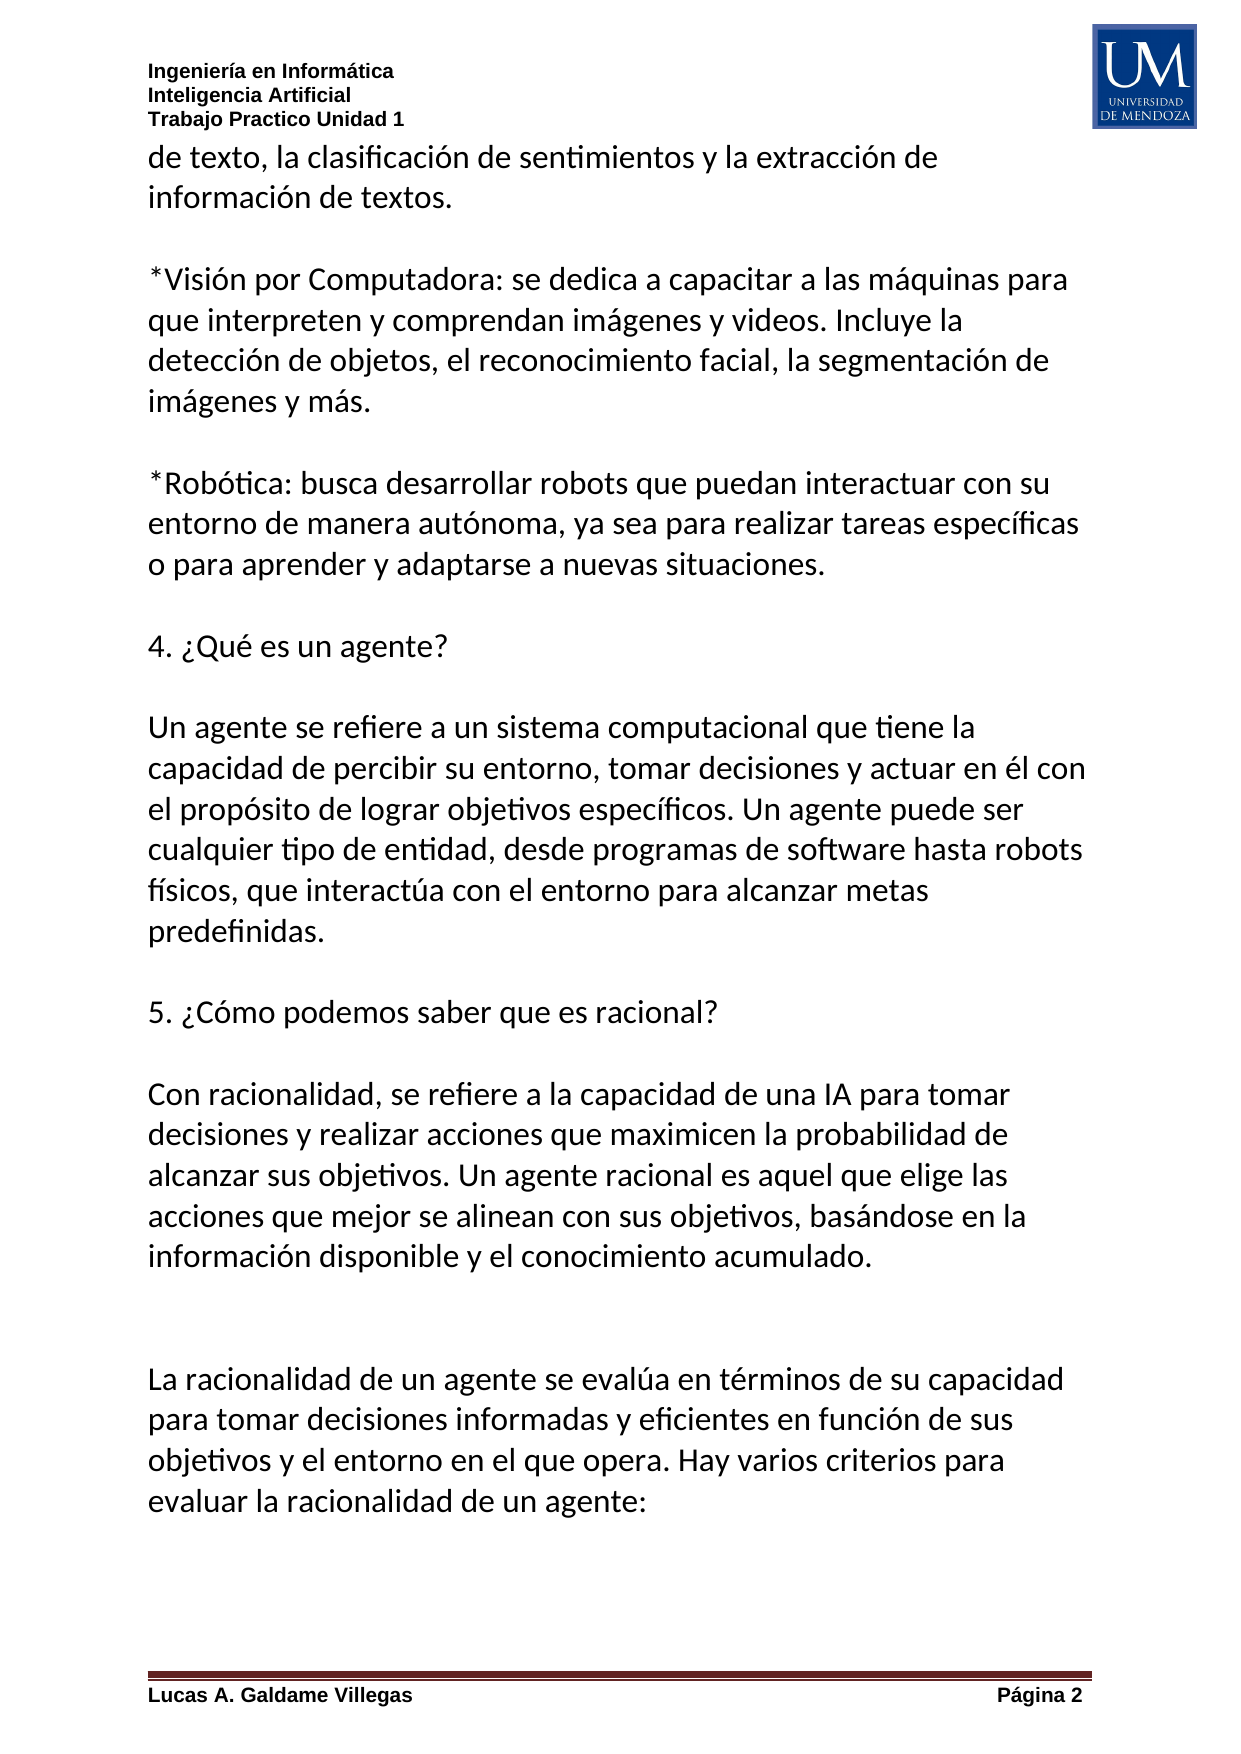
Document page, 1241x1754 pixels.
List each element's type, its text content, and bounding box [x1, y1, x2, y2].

text 5. ¿Cómo podemos saber que es racional? [148, 991, 1092, 1032]
text *Robótica: busca desarrollar robots que puedan interactuar con su entorno de manera autónoma, ya sea para realizar tareas específicas o para aprender y adaptarse a nuevas situaciones. [148, 462, 1092, 584]
text de texto, la clasificación de sentimientos y la extracción de información de textos. [148, 136, 1092, 217]
text La racionalidad de un agente se evalúa en términos de su capacidad para tomar decisiones informadas y eficientes en función de sus objetivos y el entorno en el que opera. Hay varios criterios para evaluar la racionalidad de un agente: [148, 1358, 1092, 1521]
text Con racionalidad, se refiere a la capacidad de una IA para tomar decisiones y realizar acciones que maximicen la probabilidad de alcanzar sus objetivos. Un agente racional es aquel que elige las acciones que mejor se alinean con sus objetivos, basándose en la información disponible y el conocimiento acumulado. [148, 1073, 1092, 1276]
text Un agente se refiere a un sistema computacional que tiene la capacidad de percibir su entorno, tomar decisiones y actuar en él con el propósito de lograr objetivos específicos. Un agente puede ser cualquier tipo de entidad, desde programas de software hasta robots físicos, que interactúa con el entorno para alcanzar metas predefinidas. [148, 706, 1092, 950]
text 4. ¿Qué es un agente? [148, 624, 1092, 665]
text *Visión por Computadora: se dedica a capacitar a las máquinas para que interpreten y comprendan imágenes y videos. Incluye la detección de objetos, el reconocimiento facial, la segmentación de imágenes y más. [148, 258, 1092, 421]
picture [1092, 24, 1197, 129]
